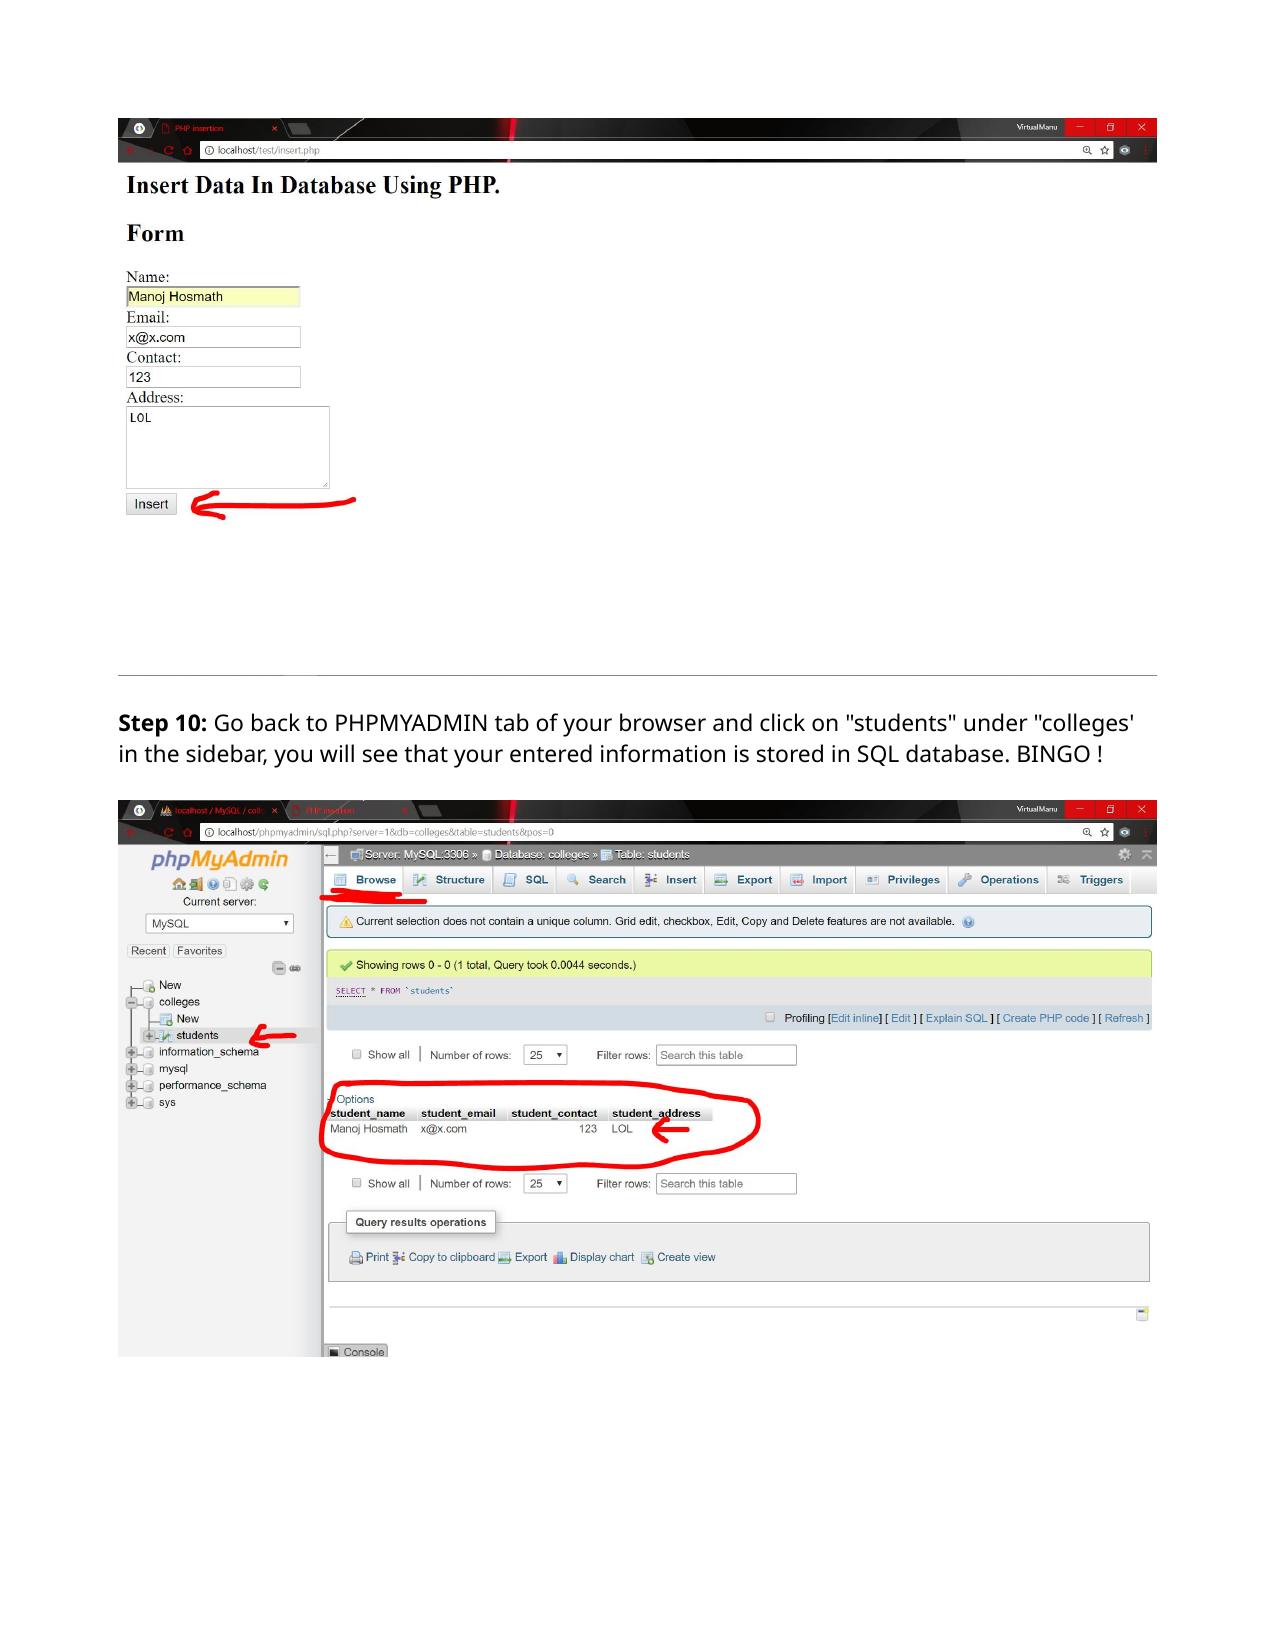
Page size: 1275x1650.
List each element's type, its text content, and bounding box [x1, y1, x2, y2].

text Step 10: Go back to PHPMYADMIN tab of your browser and click on "students" under "colleges' in the sidebar, you will see that your entered information is stored in SQL database. BINGO ! [118, 707, 1157, 769]
picture [118, 118, 1157, 676]
picture [118, 800, 1157, 1357]
